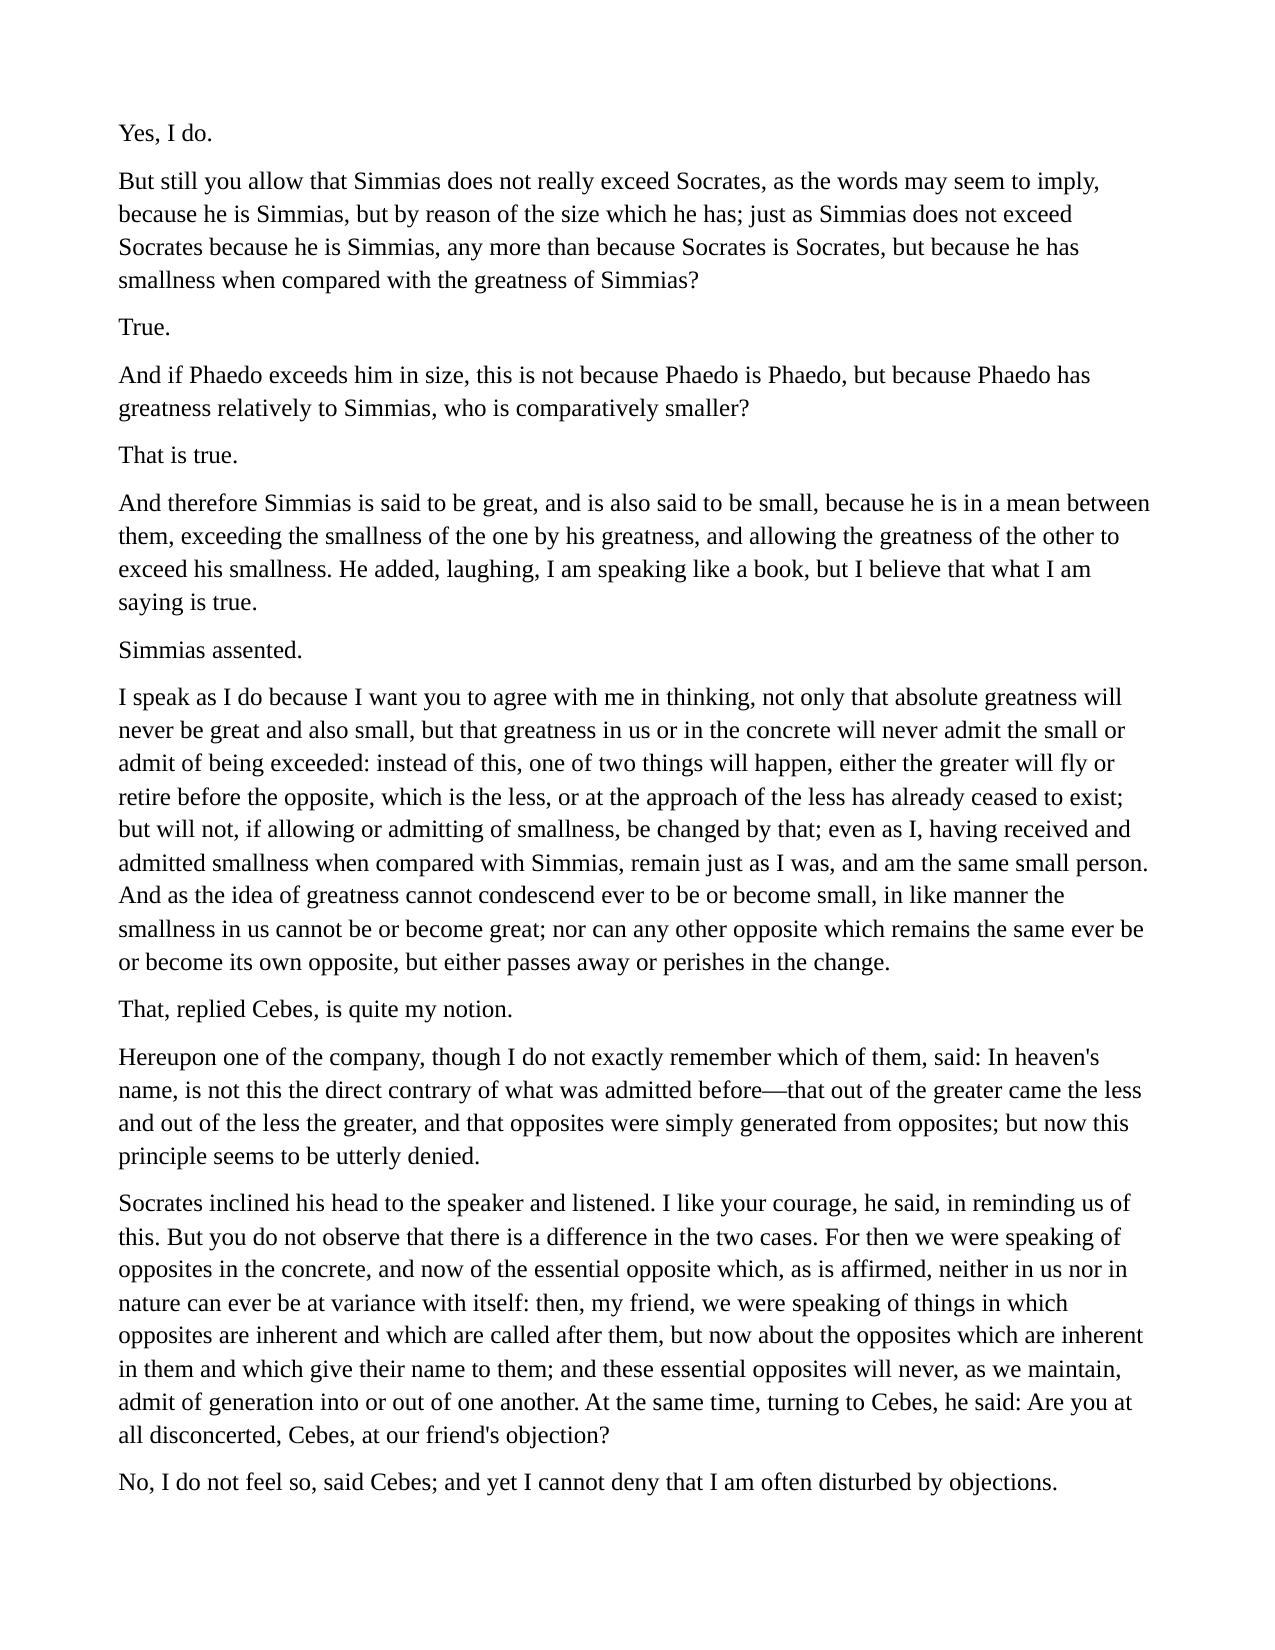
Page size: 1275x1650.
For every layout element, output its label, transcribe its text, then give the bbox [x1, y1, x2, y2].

text I speak as I do because I want you to agree with me in thinking, not only that absolute greatness will never be great and also small, but that greatness in us or in the concrete will never admit the small or admit of being exceeded: instead of this, one of two things will happen, either the greater will fly or retire before the opposite, which is the less, or at the approach of the less has already ceased to exist; but will not, if allowing or admitting of smallness, be changed by that; even as I, having received and admitted smallness when compared with Simmias, remain just as I was, and am the same small person. And as the idea of greatness cannot condescend ever to be or become small, in like manner the smallness in us cannot be or become great; nor can any other opposite which remains the same ever be or become its own opposite, but either passes away or perishes in the change. [118, 682, 1157, 975]
text Yes, I do. [118, 118, 1157, 147]
text But still you allow that Simmias does not really exceed Socrates, as the words may seem to imply, because he is Simmias, but by reason of the size which he has; just as Simmias does not exceed Socrates because he is Simmias, any more than because Socrates is Socrates, but because he has smallness when compared with the greatness of Simmias? [118, 166, 1157, 293]
text And if Phaedo exceeds him in size, this is not because Phaedo is Phaedo, but because Phaedo has greatness relatively to Simmias, who is comparatively smaller? [118, 360, 1157, 422]
text And therefore Simmias is said to be great, and is also said to be small, because he is in a mean between them, exceeding the smallness of the one by his greatness, and allowing the greatness of the other to exceed his smallness. He added, laughing, I am speaking like a book, but I believe that what I am saying is true. [118, 488, 1157, 616]
text True. [118, 312, 1157, 341]
text Simmias assented. [118, 635, 1157, 664]
text That is true. [118, 441, 1157, 469]
text Socrates inclined his head to the speaker and listened. I like your courage, he said, in reminding us of this. But you do not observe that there is a difference in the two cases. For then we were speaking of opposites in the concrete, and now of the essential opposite which, as is affirmed, neither in us nor in nature can ever be at variance with itself: then, my friend, we were speaking of things in which opposites are inherent and which are called after them, but now about the opposites which are inherent in them and which give their name to them; and these essential opposites will never, as we maintain, admit of generation into or out of one another. At the same time, turning to Cebes, he said: Are you at all disconcerted, Cebes, at our friend's objection? [118, 1188, 1157, 1448]
text Hereupon one of the company, though I do not exactly remember which of them, said: In heaven's name, is not this the direct contrary of what was admitted before—that out of the greater came the less and out of the less the greater, and that opposites were simply generated from opposites; but now this principle seems to be utterly denied. [118, 1042, 1157, 1170]
text No, I do not feel so, said Cebes; and yet I cannot deny that I am often disturbed by objections. [118, 1467, 1157, 1496]
text That, replied Cebes, is quite my notion. [118, 994, 1157, 1023]
